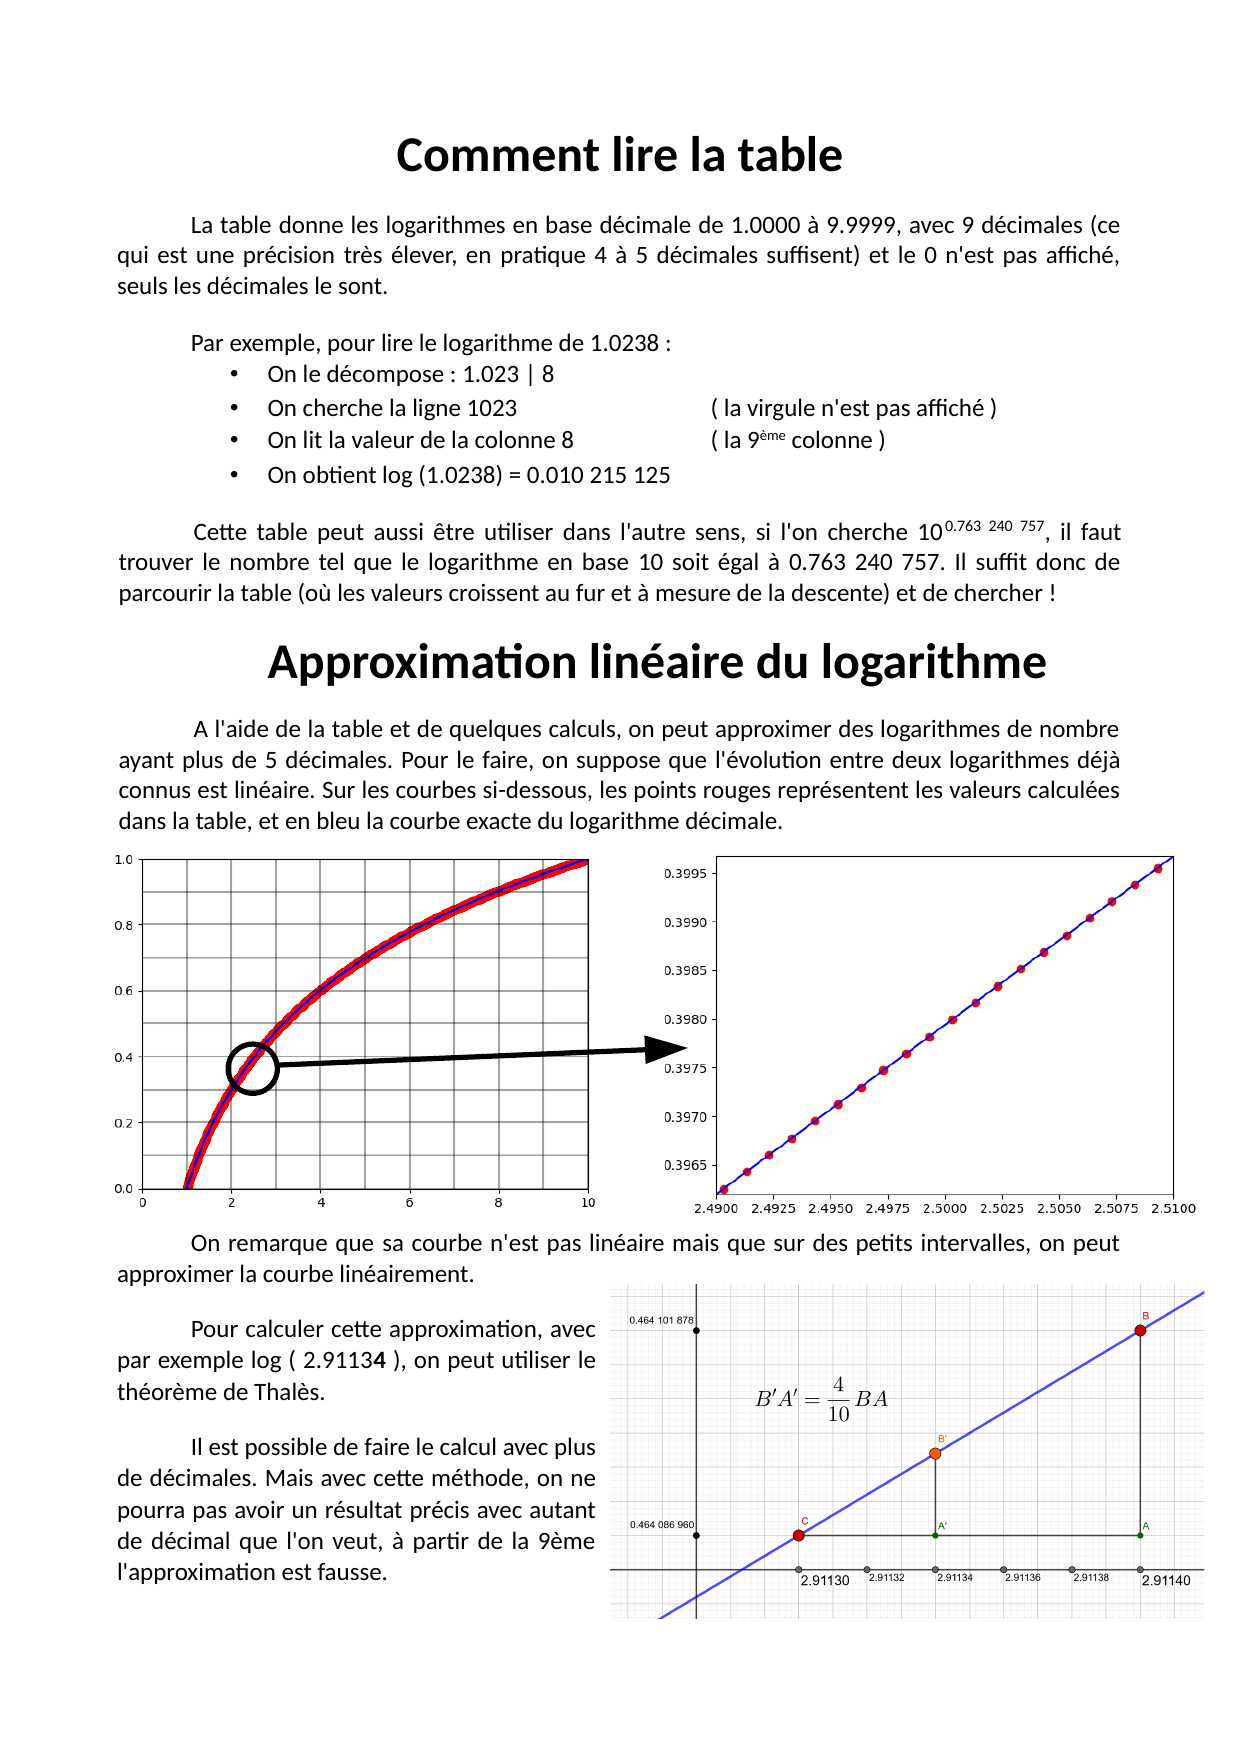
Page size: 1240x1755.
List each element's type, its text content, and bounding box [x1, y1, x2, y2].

text La table donne les logarithmes en base décimale de 1.0000 à 9.9999, avec 9 décimales (ce qui est une précision très élever, en pratique 4 à 5 décimales suffisent) et le 0 n'est pas affiché, seuls les décimales le sont. [117, 209, 1122, 301]
list On lit la valeur de la colonne 8 ( la 9ème colonne ) [230, 424, 1122, 454]
text Par exemple, pour lire le logarithme de 1.0238 : [117, 327, 1122, 357]
picture [231, 1047, 274, 1090]
text [613, 852, 642, 1048]
picture [90, 838, 613, 1227]
text Comment lire la table [118, 123, 1122, 184]
picture [610, 1284, 1205, 1619]
list On cherche la ligne 1023 ( la virgule n'est pas affiché ) [230, 392, 1122, 422]
text Il est possible de faire le calcul avec plus de décimales. Mais avec cette méthode, on ne pourra pas avoir un résultat précis avec autant de décimal que l'on veut, à partir de la 9ème l'approximation est fausse. [117, 1431, 596, 1587]
picture [642, 839, 1207, 1227]
text Approximation linéaire du logarithme [118, 630, 1122, 691]
text Pour calculer cette approximation, avec par exemple log ( 2.91134 ), on peut utiliser le théorème de Thalès. [117, 1313, 596, 1407]
text Cette table peut aussi être utiliser dans l'autre sens, si l'on cherche 100.763 240 757, il faut trouver le nombre tel que le logarithme en base 10 soit égal à 0.763 240 757. Il suffit donc de parcourir la table (où les valeurs croissent au fur et à mesure de la descente) et de chercher ! [118, 516, 1122, 608]
text A l'aide de la table et de quelques calculs, on peut approximer des logarithmes de nombre ayant plus de 5 décimales. Pour le faire, on suppose que l'évolution entre deux logarithmes déjà connus est linéaire. Sur les courbes si-dessous, les points rouges représentent les valeurs calculées dans la table, et en bleu la courbe exacte du logarithme décimale. [118, 713, 1122, 836]
text On remarque que sa courbe n'est pas linéaire mais que sur des petits intervalles, on peut approximer la courbe linéairement. [117, 1053, 1122, 1289]
list On obtient log (1.0238) = 0.010 215 125 [230, 459, 1122, 490]
list On le décompose : 1.023 | 8 [230, 358, 1122, 388]
